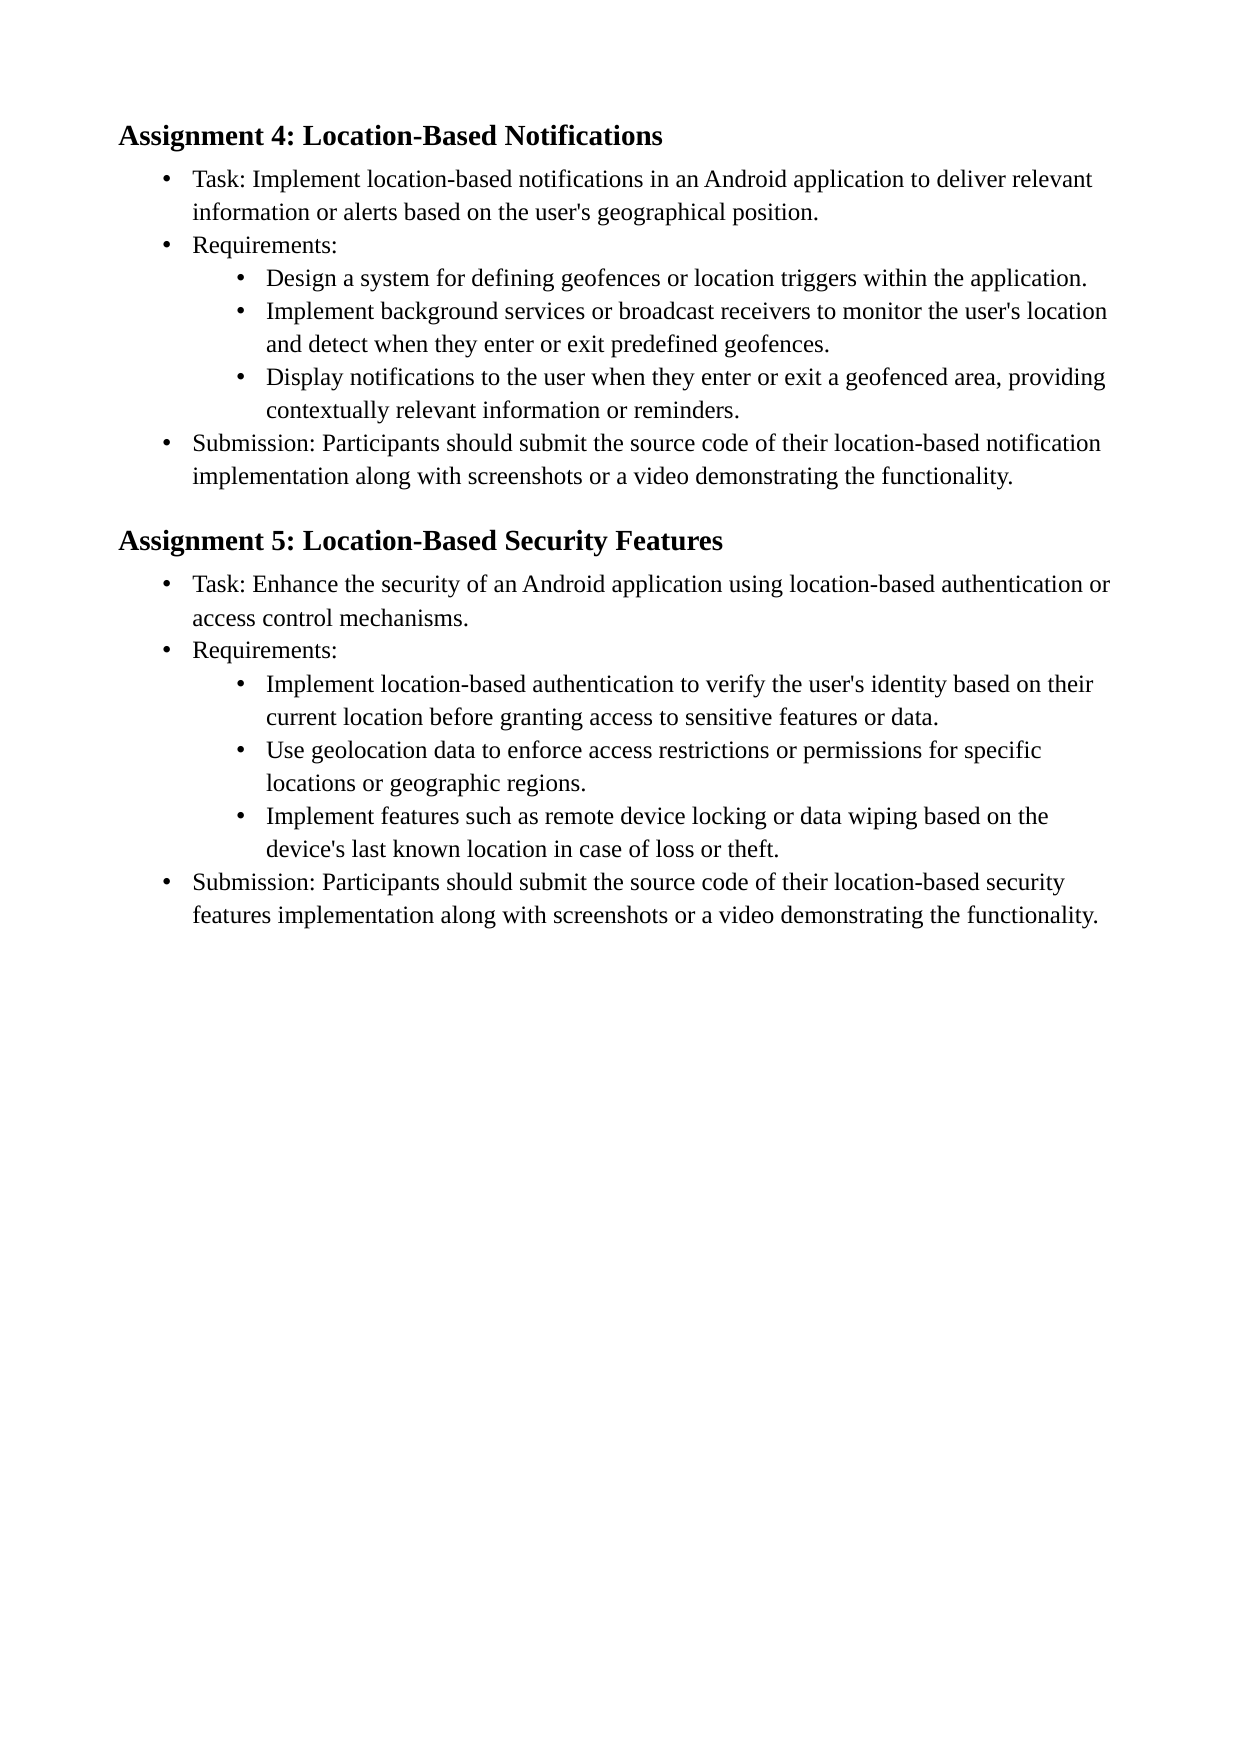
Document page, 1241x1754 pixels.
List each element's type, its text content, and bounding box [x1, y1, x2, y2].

list Task: Implement location-based notifications in an Android application to deliver relevant information or alerts based on the user's geographical position. [162, 164, 1122, 226]
subtitle Assignment 5: Location-Based Security Features [118, 523, 1122, 557]
list Implement background services or broadcast receivers to monitor the user's location and detect when they enter or exit predefined geofences. [236, 296, 1122, 358]
list Design a system for defining geofences or location triggers within the application. [236, 263, 1122, 292]
subtitle Assignment 4: Location-Based Notifications [118, 118, 1122, 152]
list Requirements: [162, 636, 1122, 664]
list Display notifications to the user when they enter or exit a geofenced area, providing contextually relevant information or reminders. [236, 362, 1122, 424]
list Submission: Participants should submit the source code of their location-based notification implementation along with screenshots or a video demonstrating the functionality. [162, 428, 1122, 490]
list Use geolocation data to enforce access restrictions or permissions for specific locations or geographic regions. [236, 735, 1122, 796]
list Implement location-based authentication to verify the user's identity based on their current location before granting access to sensitive features or data. [236, 669, 1122, 730]
list Submission: Participants should submit the source code of their location-based security features implementation along with screenshots or a video demonstrating the functionality. [162, 867, 1122, 928]
list Implement features such as remote device locking or data wiping based on the device's last known location in case of loss or theft. [236, 801, 1122, 862]
list Task: Enhance the security of an Android application using location-based authentication or access control mechanisms. [162, 569, 1122, 631]
list Requirements: [162, 230, 1122, 259]
